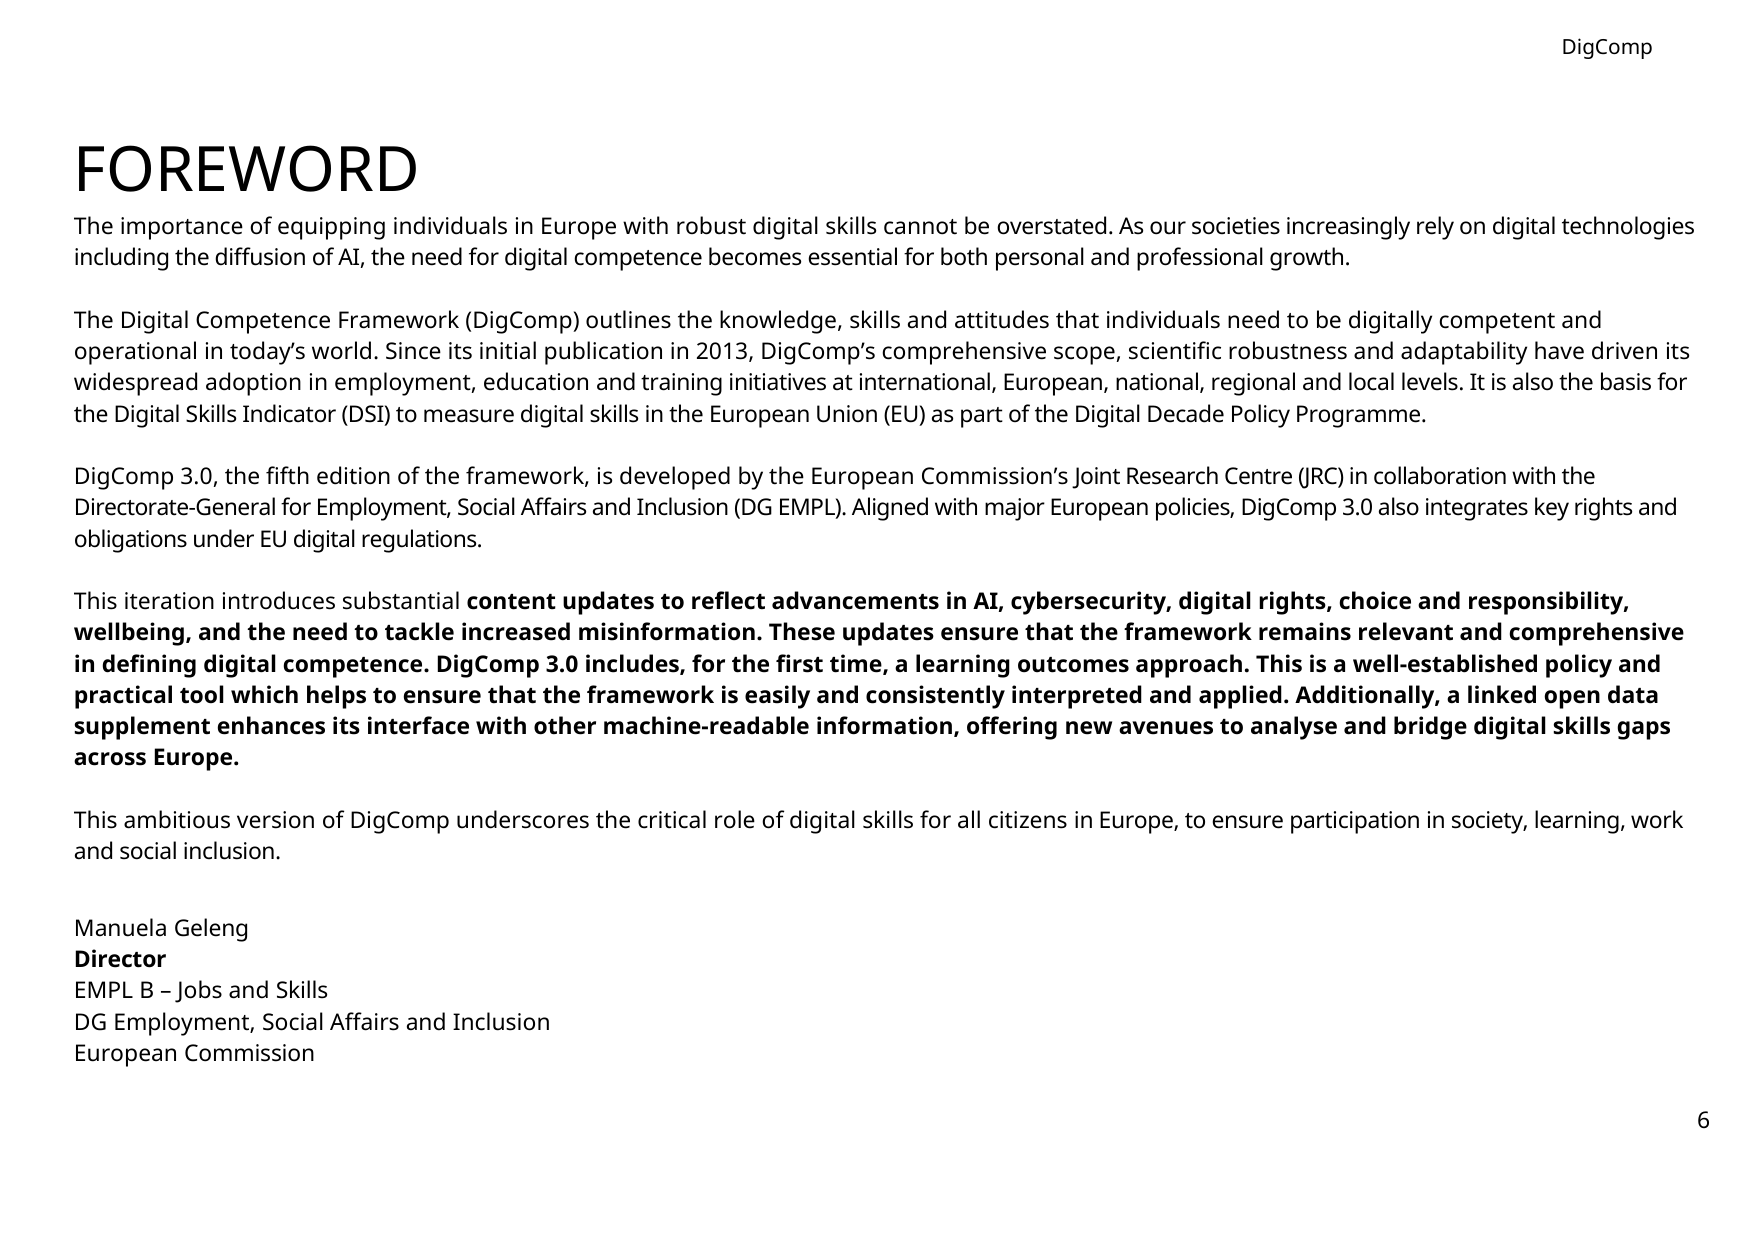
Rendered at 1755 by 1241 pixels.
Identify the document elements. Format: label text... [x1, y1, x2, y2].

subtitle FOREWORD [74, 125, 1710, 210]
text This ambitious version of DigComp underscores the critical role of digital skills for all citizens in Europe, to ensure participation in society, learning, work and social inclusion. [74, 804, 1710, 866]
text This iteration introduces substantial content updates to reflect advancements in AI, cybersecurity, digital rights, choice and responsibility, wellbeing, and the need to tackle increased misinformation. These updates ensure that the framework remains relevant and comprehensive in defining digital competence. DigComp 3.0 includes, for the first time, a learning outcomes approach. This is a well-established policy and practical tool which helps to ensure that the framework is easily and consistently interpreted and applied. Additionally, a linked open data supplement enhances its interface with other machine-readable information, offering new avenues to analyse and bridge digital skills gaps across Europe. [74, 585, 1710, 772]
text The importance of equipping individuals in Europe with robust digital skills cannot be overstated. As our societies increasingly rely on digital technologies including the diffusion of AI, the need for digital competence becomes essential for both personal and professional growth. [74, 210, 1710, 272]
text The Digital Competence Framework (DigComp) outlines the knowledge, skills and attitudes that individuals need to be digitally competent and operational in today’s world. Since its initial publication in 2013, DigComp’s comprehensive scope, scientific robustness and adaptability have driven its widespread adoption in employment, education and training initiatives at international, European, national, regional and local levels. It is also the basis for the Digital Skills Indicator (DSI) to measure digital skills in the European Union (EU) as part of the Digital Decade Policy Programme. [74, 304, 1710, 429]
text DigComp 3.0, the fifth edition of the framework, is developed by the European Commission’s Joint Research Centre (JRC) in collaboration with the Directorate-General for Employment, Social Affairs and Inclusion (DG EMPL). Aligned with major European policies, DigComp 3.0 also integrates key rights and obligations under EU digital regulations. [74, 460, 1710, 554]
text Manuela Geleng Director EMPL B – Jobs and Skills DG Employment, Social Affairs and Inclusion European Commission [74, 912, 1710, 1068]
